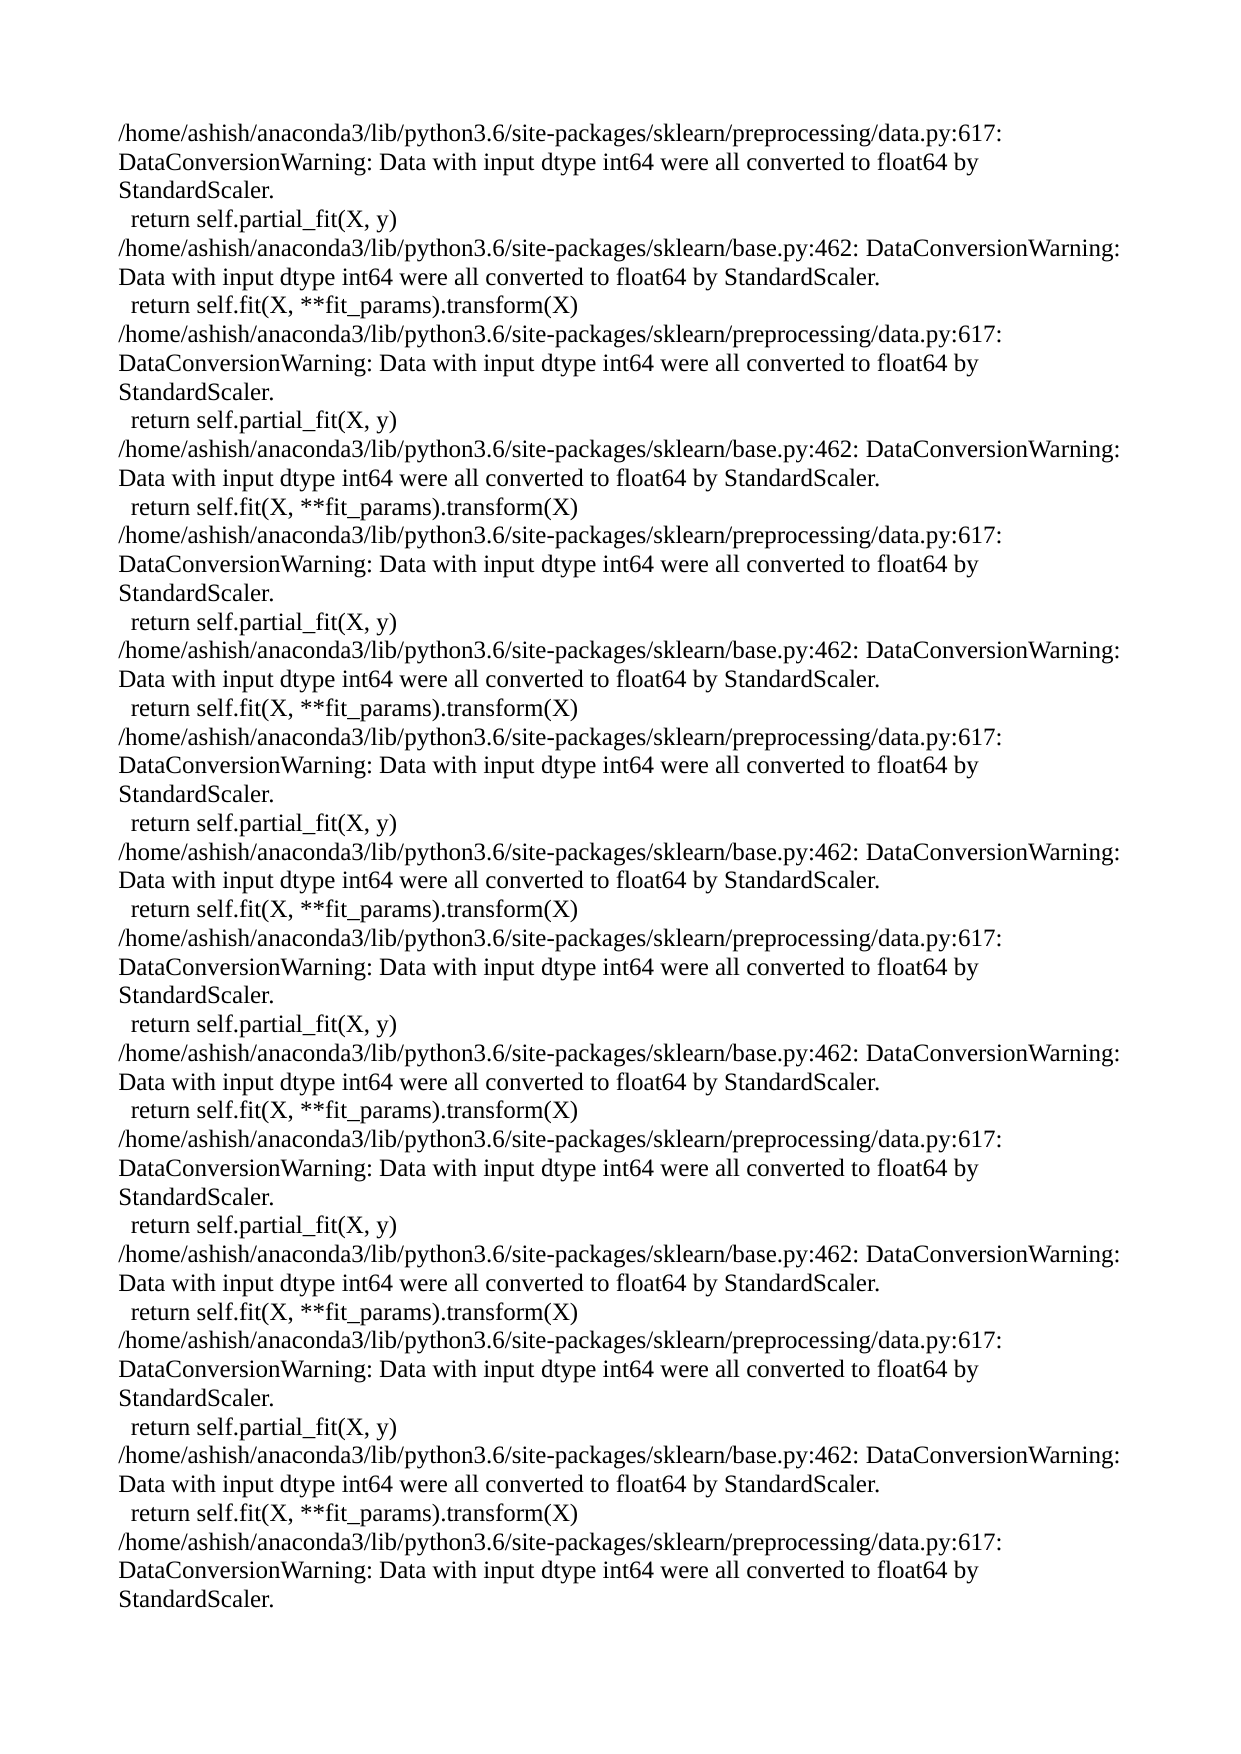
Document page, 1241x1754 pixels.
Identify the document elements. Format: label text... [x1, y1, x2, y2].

text /home/ashish/anaconda3/lib/python3.6/site-packages/sklearn/preprocessing/data.py:617: DataConversionWarning: Data with input dtype int64 were all converted to float64 by StandardScaler. [118, 319, 1122, 406]
text /home/ashish/anaconda3/lib/python3.6/site-packages/sklearn/preprocessing/data.py:617: DataConversionWarning: Data with input dtype int64 were all converted to float64 by StandardScaler. [118, 1124, 1122, 1211]
text return self.partial_fit(X, y) [118, 1412, 1122, 1441]
text return self.partial_fit(X, y) [118, 607, 1122, 636]
text /home/ashish/anaconda3/lib/python3.6/site-packages/sklearn/base.py:462: DataConversionWarning: Data with input dtype int64 were all converted to float64 by StandardScaler. [118, 1038, 1122, 1096]
text /home/ashish/anaconda3/lib/python3.6/site-packages/sklearn/base.py:462: DataConversionWarning: Data with input dtype int64 were all converted to float64 by StandardScaler. [118, 837, 1122, 894]
text /home/ashish/anaconda3/lib/python3.6/site-packages/sklearn/preprocessing/data.py:617: DataConversionWarning: Data with input dtype int64 were all converted to float64 by StandardScaler. [118, 118, 1122, 204]
text return self.partial_fit(X, y) [118, 1009, 1122, 1038]
text return self.partial_fit(X, y) [118, 406, 1122, 434]
text /home/ashish/anaconda3/lib/python3.6/site-packages/sklearn/base.py:462: DataConversionWarning: Data with input dtype int64 were all converted to float64 by StandardScaler. [118, 233, 1122, 291]
text return self.fit(X, **fit_params).transform(X) [118, 291, 1122, 319]
text /home/ashish/anaconda3/lib/python3.6/site-packages/sklearn/preprocessing/data.py:617: DataConversionWarning: Data with input dtype int64 were all converted to float64 by StandardScaler. [118, 1527, 1122, 1613]
text /home/ashish/anaconda3/lib/python3.6/site-packages/sklearn/base.py:462: DataConversionWarning: Data with input dtype int64 were all converted to float64 by StandardScaler. [118, 434, 1122, 492]
text /home/ashish/anaconda3/lib/python3.6/site-packages/sklearn/base.py:462: DataConversionWarning: Data with input dtype int64 were all converted to float64 by StandardScaler. [118, 636, 1122, 693]
text return self.fit(X, **fit_params).transform(X) [118, 1096, 1122, 1124]
text return self.fit(X, **fit_params).transform(X) [118, 1297, 1122, 1326]
text return self.fit(X, **fit_params).transform(X) [118, 693, 1122, 722]
text return self.partial_fit(X, y) [118, 808, 1122, 837]
text /home/ashish/anaconda3/lib/python3.6/site-packages/sklearn/base.py:462: DataConversionWarning: Data with input dtype int64 were all converted to float64 by StandardScaler. [118, 1239, 1122, 1297]
text return self.fit(X, **fit_params).transform(X) [118, 492, 1122, 521]
text /home/ashish/anaconda3/lib/python3.6/site-packages/sklearn/preprocessing/data.py:617: DataConversionWarning: Data with input dtype int64 were all converted to float64 by StandardScaler. [118, 1326, 1122, 1412]
text return self.partial_fit(X, y) [118, 204, 1122, 233]
text return self.fit(X, **fit_params).transform(X) [118, 1498, 1122, 1527]
text return self.fit(X, **fit_params).transform(X) [118, 894, 1122, 923]
text /home/ashish/anaconda3/lib/python3.6/site-packages/sklearn/preprocessing/data.py:617: DataConversionWarning: Data with input dtype int64 were all converted to float64 by StandardScaler. [118, 923, 1122, 1009]
text /home/ashish/anaconda3/lib/python3.6/site-packages/sklearn/base.py:462: DataConversionWarning: Data with input dtype int64 were all converted to float64 by StandardScaler. [118, 1441, 1122, 1498]
text return self.partial_fit(X, y) [118, 1211, 1122, 1239]
text /home/ashish/anaconda3/lib/python3.6/site-packages/sklearn/preprocessing/data.py:617: DataConversionWarning: Data with input dtype int64 were all converted to float64 by StandardScaler. [118, 521, 1122, 607]
text /home/ashish/anaconda3/lib/python3.6/site-packages/sklearn/preprocessing/data.py:617: DataConversionWarning: Data with input dtype int64 were all converted to float64 by StandardScaler. [118, 722, 1122, 808]
